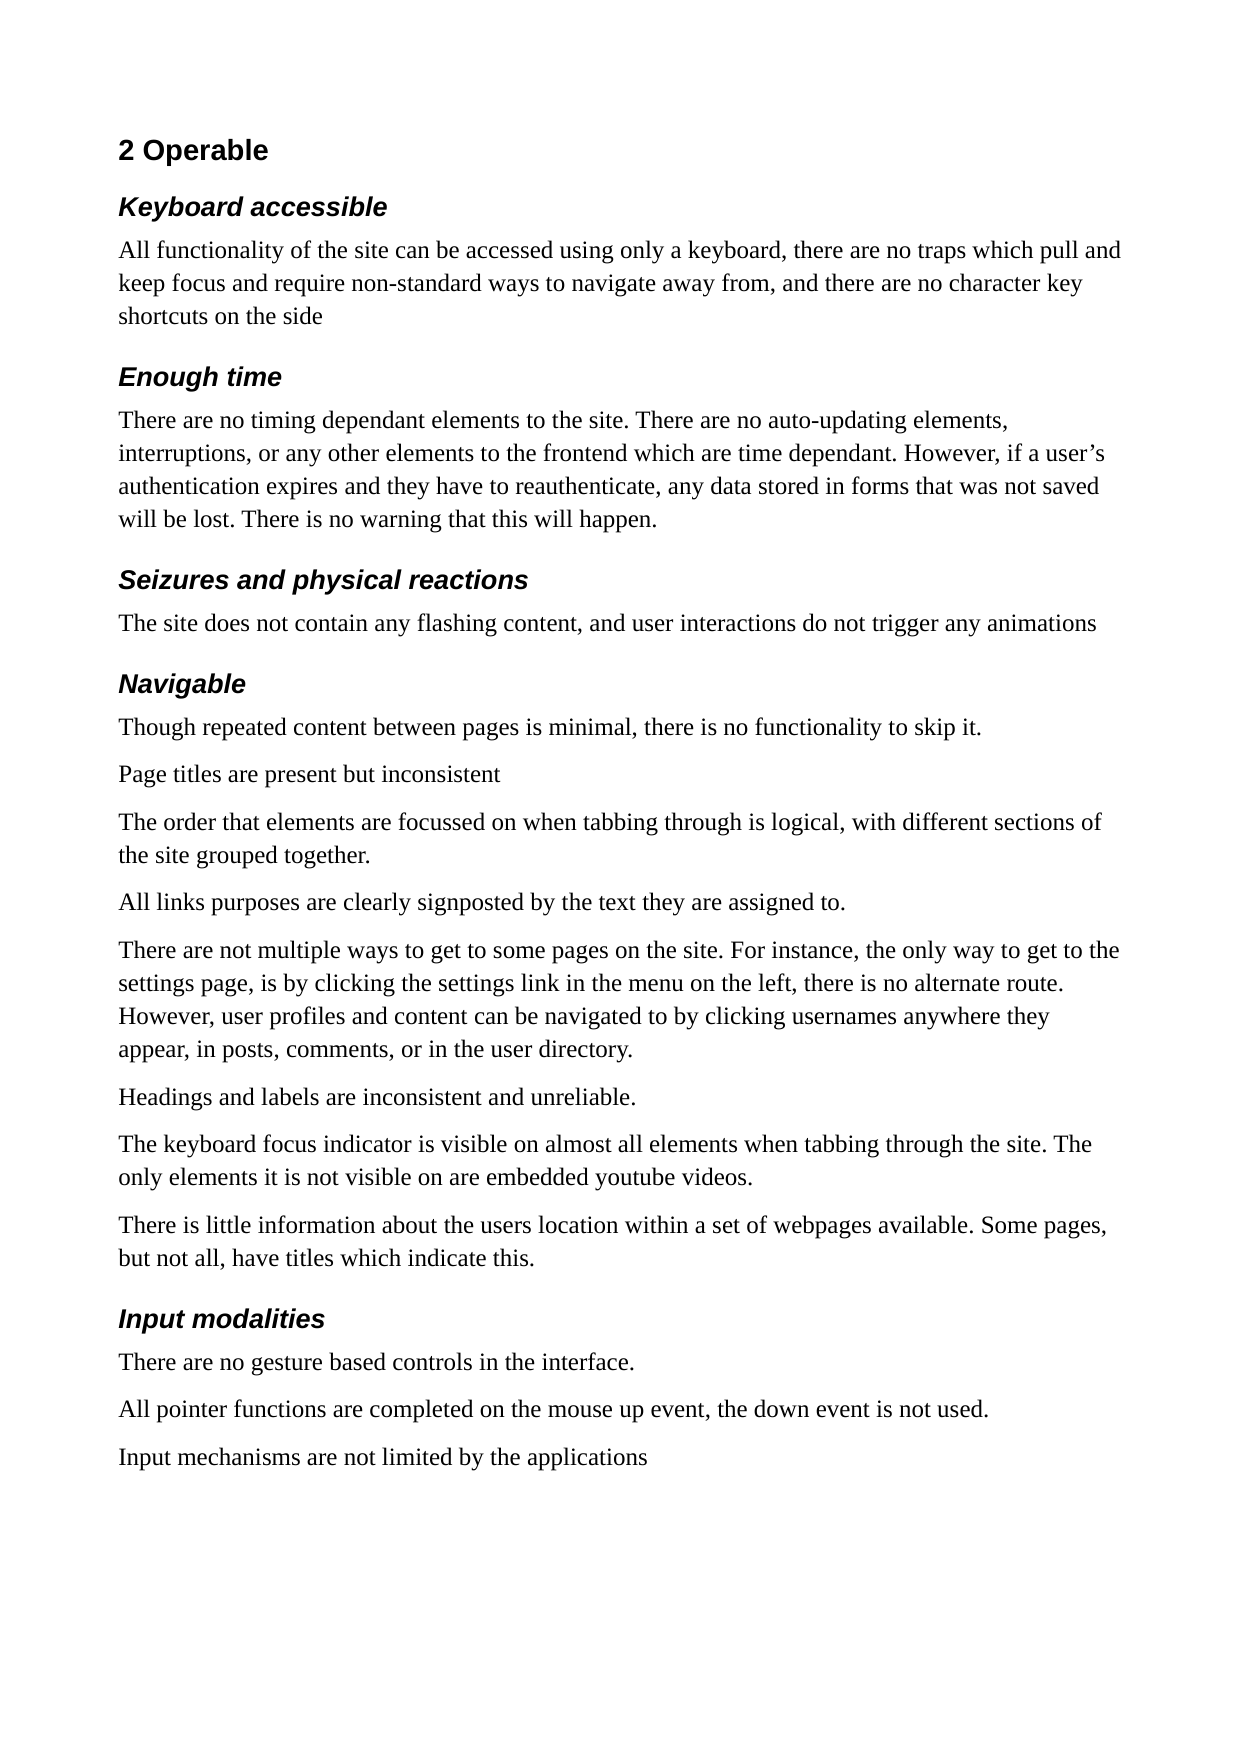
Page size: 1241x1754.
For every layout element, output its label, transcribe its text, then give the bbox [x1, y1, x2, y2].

subtitle Input modalities [118, 1303, 1122, 1334]
subtitle Navigable [118, 668, 1122, 699]
text Though repeated content between pages is minimal, there is no functionality to skip it. [118, 712, 1122, 740]
text There are not multiple ways to get to some pages on the site. For instance, the only way to get to the settings page, is by clicking the settings link in the menu on the left, there is no alternate route. However, user profiles and content can be navigated to by clicking usernames anywhere they appear, in posts, comments, or in the user directory. [118, 935, 1122, 1063]
text The order that elements are focussed on when tabbing through is logical, with different sections of the site grouped together. [118, 807, 1122, 869]
text All pointer functions are completed on the mouse up event, the down event is not used. [118, 1394, 1122, 1423]
text The keyboard focus indicator is visible on almost all elements when tabbing through the site. The only elements it is not visible on are embedded youtube videos. [118, 1129, 1122, 1191]
text There is little information about the users location within a set of webpages available. Some pages, but not all, have titles which indicate this. [118, 1210, 1122, 1272]
text All functionality of the site can be accessed using only a keyboard, there are no traps which pull and keep focus and require non-standard ways to navigate away from, and there are no character key shortcuts on the side [118, 235, 1122, 330]
text The site does not contain any flashing content, and user interactions do not trigger any animations [118, 608, 1122, 637]
subtitle Keyboard accessible [118, 191, 1122, 222]
text All links purposes are clearly signposted by the text they are assigned to. [118, 887, 1122, 916]
text Input mechanisms are not limited by the applications [118, 1442, 1122, 1471]
subtitle 2 Operable [118, 133, 1122, 166]
text Page titles are present but inconsistent [118, 759, 1122, 788]
text There are no gesture based controls in the interface. [118, 1347, 1122, 1376]
subtitle Seizures and physical reactions [118, 564, 1122, 595]
text Headings and labels are inconsistent and unreliable. [118, 1082, 1122, 1111]
subtitle Enough time [118, 361, 1122, 392]
text There are no timing dependant elements to the site. There are no auto-updating elements, interruptions, or any other elements to the frontend which are time dependant. However, if a user’s authentication expires and they have to reauthenticate, any data stored in forms that was not saved will be lost. There is no warning that this will happen. [118, 405, 1122, 533]
